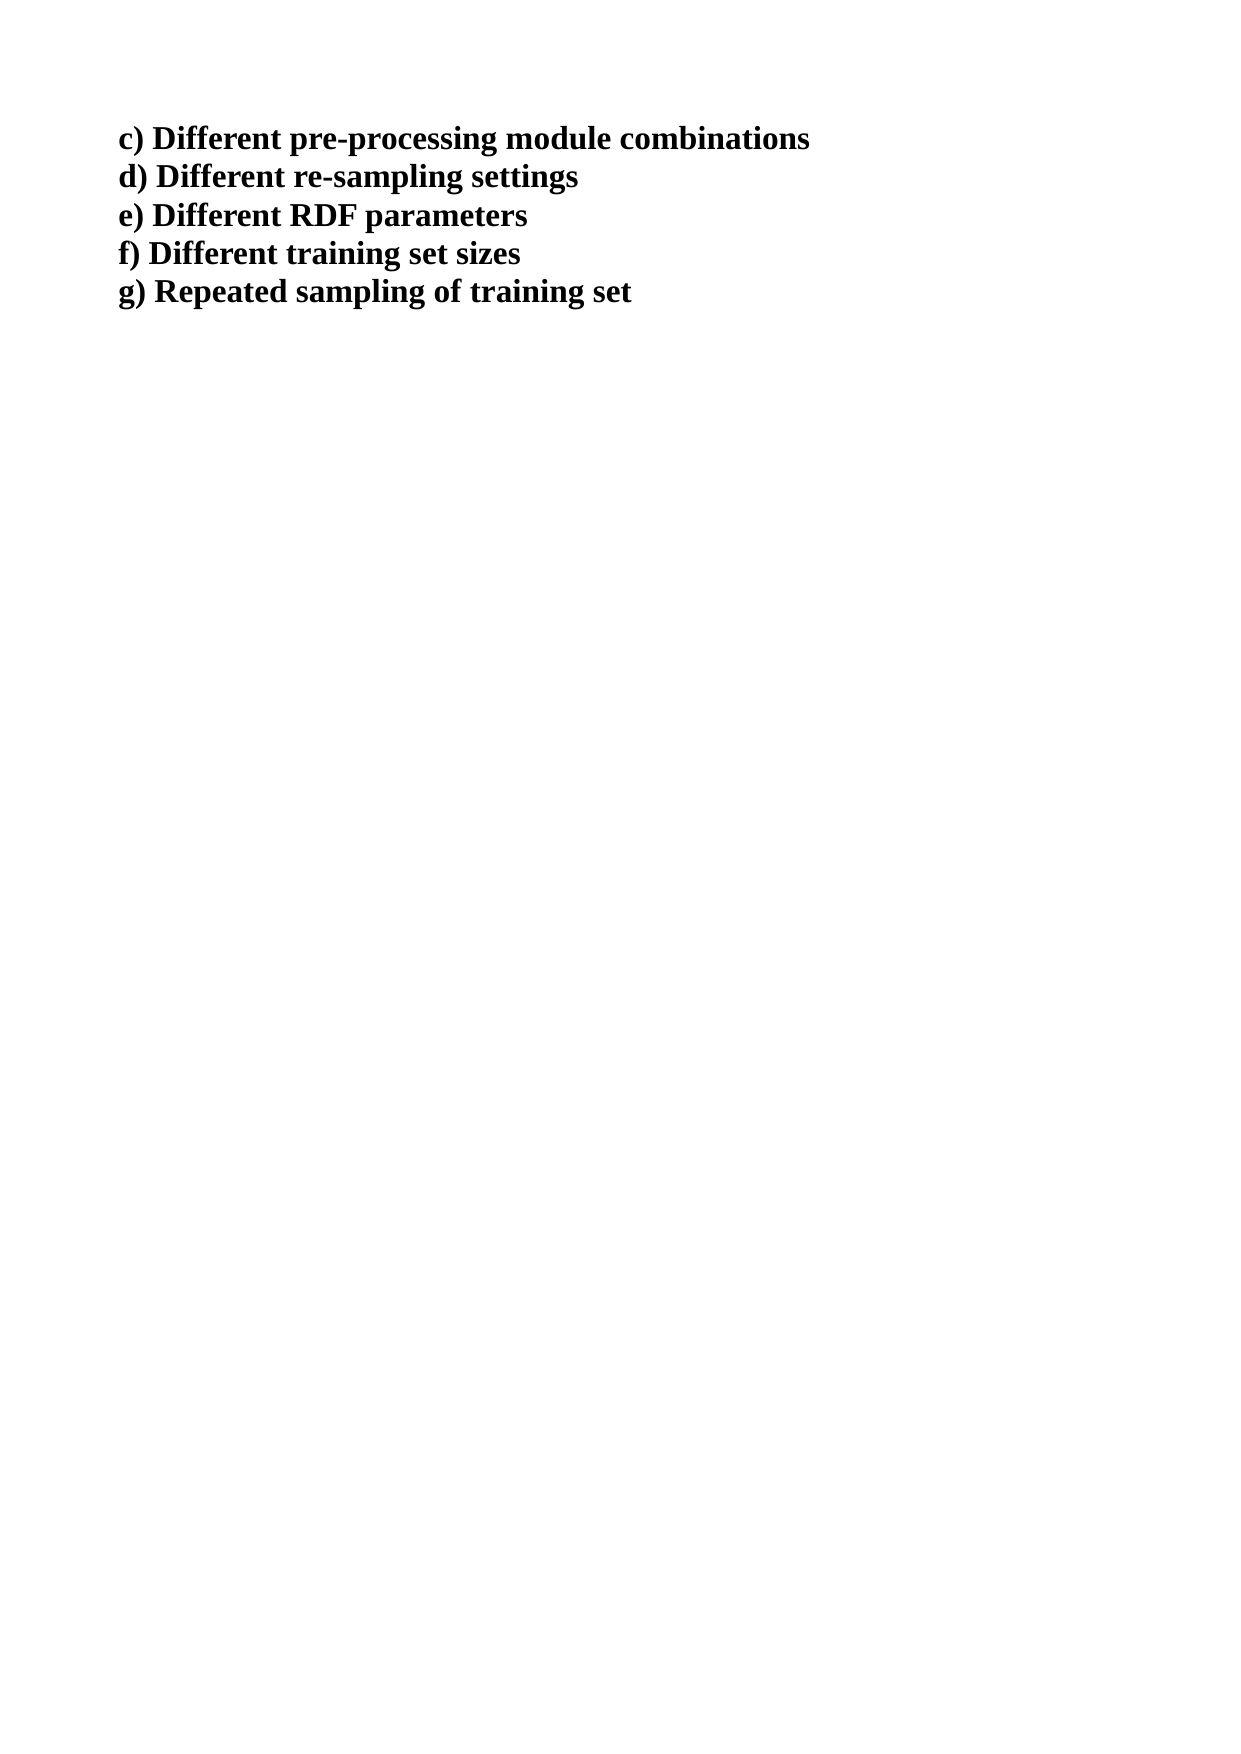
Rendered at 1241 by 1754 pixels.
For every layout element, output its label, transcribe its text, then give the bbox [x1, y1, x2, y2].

text f) Different training set sizes [118, 233, 1122, 271]
text g) Repeated sampling of training set [118, 271, 1122, 310]
text d) Different re-sampling settings [118, 156, 1122, 195]
text e) Different RDF parameters [118, 195, 1122, 233]
text c) Different pre-processing module combinations [118, 118, 1122, 156]
